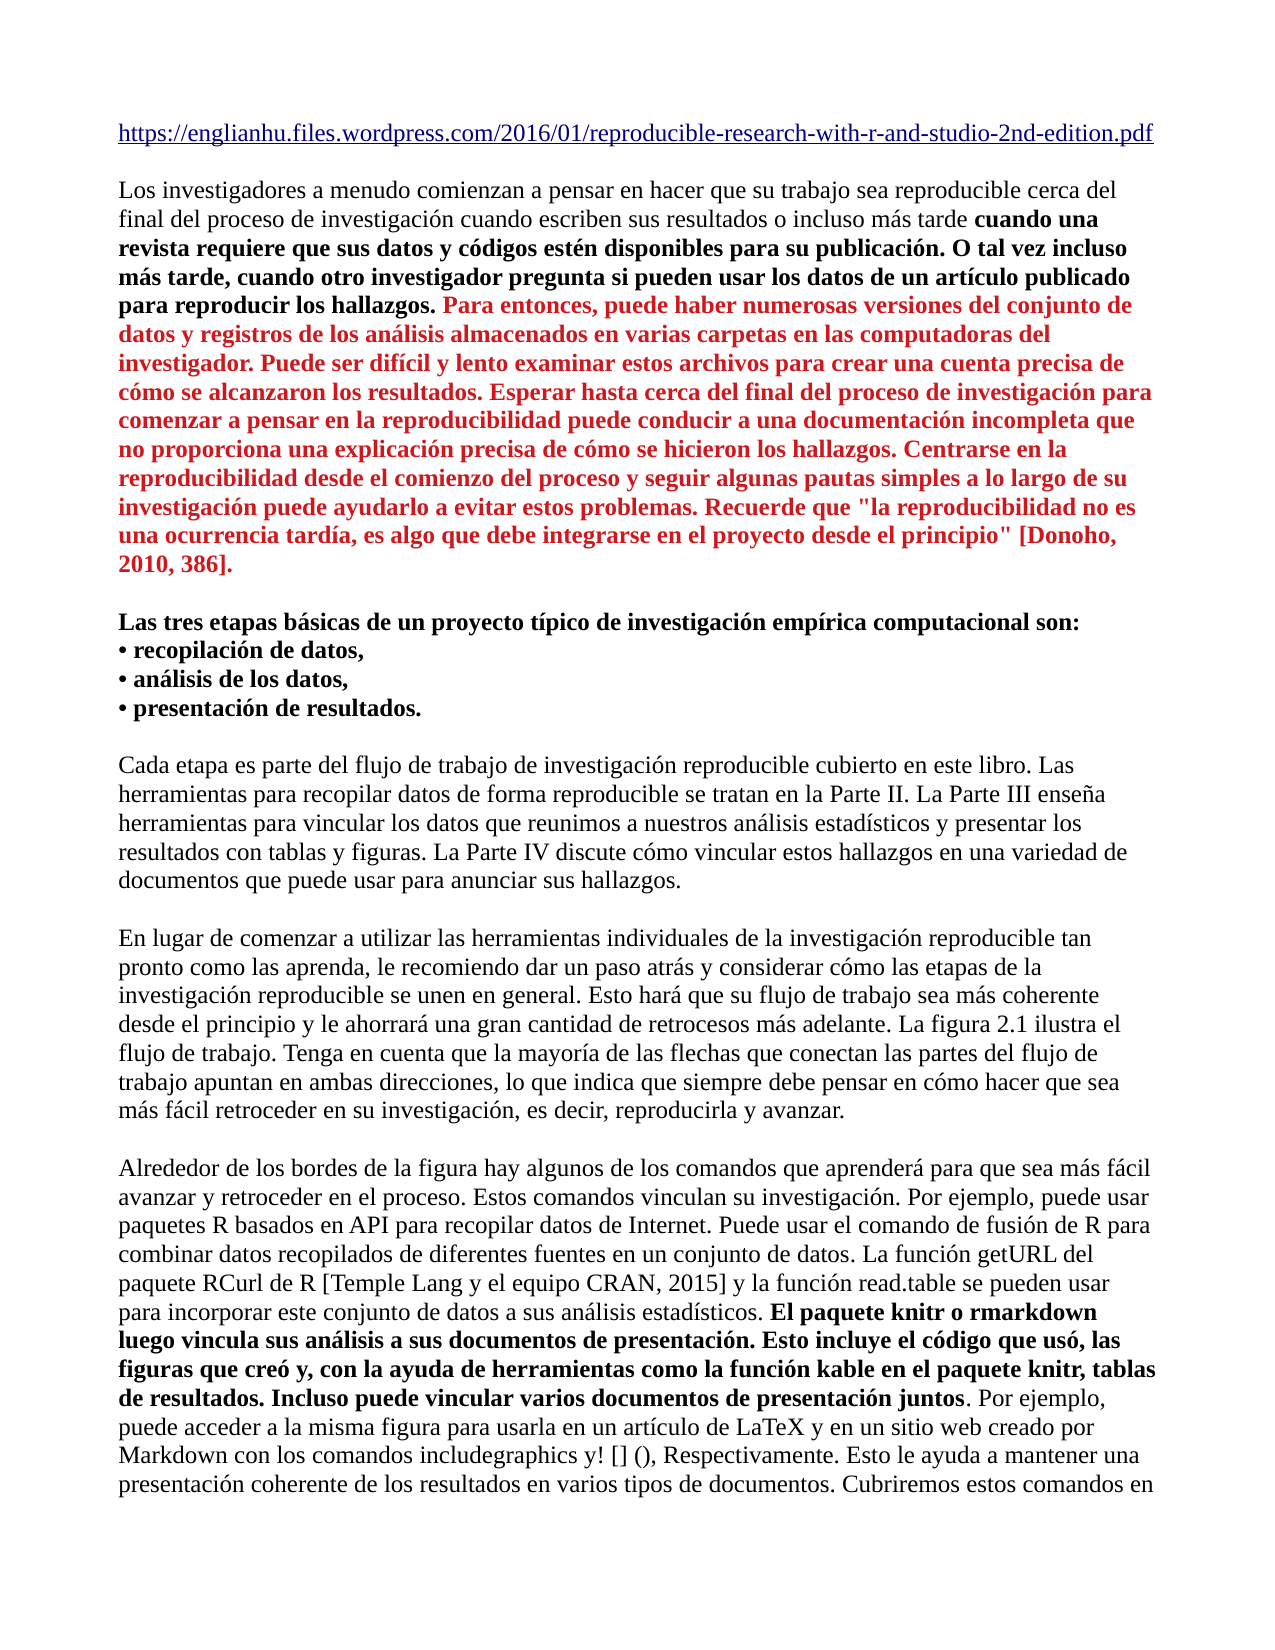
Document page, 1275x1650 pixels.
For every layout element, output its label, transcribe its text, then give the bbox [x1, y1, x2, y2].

text https://englianhu.files.wordpress.com/2016/01/reproducible-research-with-r-and-studio-2nd-edition.pdf [118, 118, 1157, 147]
text Las tres etapas básicas de un proyecto típico de investigación empírica computacional son: [118, 607, 1157, 636]
text Los investigadores a menudo comienzan a pensar en hacer que su trabajo sea reproducible cerca del final del proceso de investigación cuando escriben sus resultados o incluso más tarde cuando una revista requiere que sus datos y códigos estén disponibles para su publicación. O tal vez incluso más tarde, cuando otro investigador pregunta si pueden usar los datos de un artículo publicado para reproducir los hallazgos. Para entonces, puede haber numerosas versiones del conjunto de datos y registros de los análisis almacenados en varias carpetas en las computadoras del investigador. Puede ser difícil y lento examinar estos archivos para crear una cuenta precisa de cómo se alcanzaron los resultados. Esperar hasta cerca del final del proceso de investigación para comenzar a pensar en la reproducibilidad puede conducir a una documentación incompleta que no proporciona una explicación precisa de cómo se hicieron los hallazgos. Centrarse en la reproducibilidad desde el comienzo del proceso y seguir algunas pautas simples a lo largo de su investigación puede ayudarlo a evitar estos problemas. Recuerde que "la reproducibilidad no es una ocurrencia tardía, es algo que debe integrarse en el proyecto desde el principio" [Donoho, 2010, 386]. [118, 176, 1157, 578]
text Cada etapa es parte del flujo de trabajo de investigación reproducible cubierto en este libro. Las herramientas para recopilar datos de forma reproducible se tratan en la Parte II. La Parte III enseña herramientas para vincular los datos que reunimos a nuestros análisis estadísticos y presentar los resultados con tablas y figuras. La Parte IV discute cómo vincular estos hallazgos en una variedad de documentos que puede usar para anunciar sus hallazgos. [118, 751, 1157, 894]
text • presentación de resultados. [118, 693, 1157, 722]
text • análisis de los datos, [118, 664, 1157, 693]
text • recopilación de datos, [118, 636, 1157, 664]
text Alrededor de los bordes de la figura hay algunos de los comandos que aprenderá para que sea más fácil avanzar y retroceder en el proceso. Estos comandos vinculan su investigación. Por ejemplo, puede usar paquetes R basados ​​en API para recopilar datos de Internet. Puede usar el comando de fusión de R para combinar datos recopilados de diferentes fuentes en un conjunto de datos. La función getURL del paquete RCurl de R [Temple Lang y el equipo CRAN, 2015] y la función read.table se pueden usar para incorporar este conjunto de datos a sus análisis estadísticos. El paquete knitr o rmarkdown luego vincula sus análisis a sus documentos de presentación. Esto incluye el código que usó, las figuras que creó y, con la ayuda de herramientas como la función kable en el paquete knitr, tablas de resultados. Incluso puede vincular varios documentos de presentación juntos. Por ejemplo, puede acceder a la misma figura para usarla en un artículo de LaTeX y en un sitio web creado por Markdown con los comandos includegraphics y! [] (), Respectivamente. Esto le ayuda a mantener una presentación coherente de los resultados en varios tipos de documentos. Cubriremos estos comandos en [118, 1153, 1157, 1498]
text En lugar de comenzar a utilizar las herramientas individuales de la investigación reproducible tan pronto como las aprenda, le recomiendo dar un paso atrás y considerar cómo las etapas de la investigación reproducible se unen en general. Esto hará que su flujo de trabajo sea más coherente desde el principio y le ahorrará una gran cantidad de retrocesos más adelante. La figura 2.1 ilustra el flujo de trabajo. Tenga en cuenta que la mayoría de las flechas que conectan las partes del flujo de trabajo apuntan en ambas direcciones, lo que indica que siempre debe pensar en cómo hacer que sea más fácil retroceder en su investigación, es decir, reproducirla y avanzar. [118, 923, 1157, 1124]
